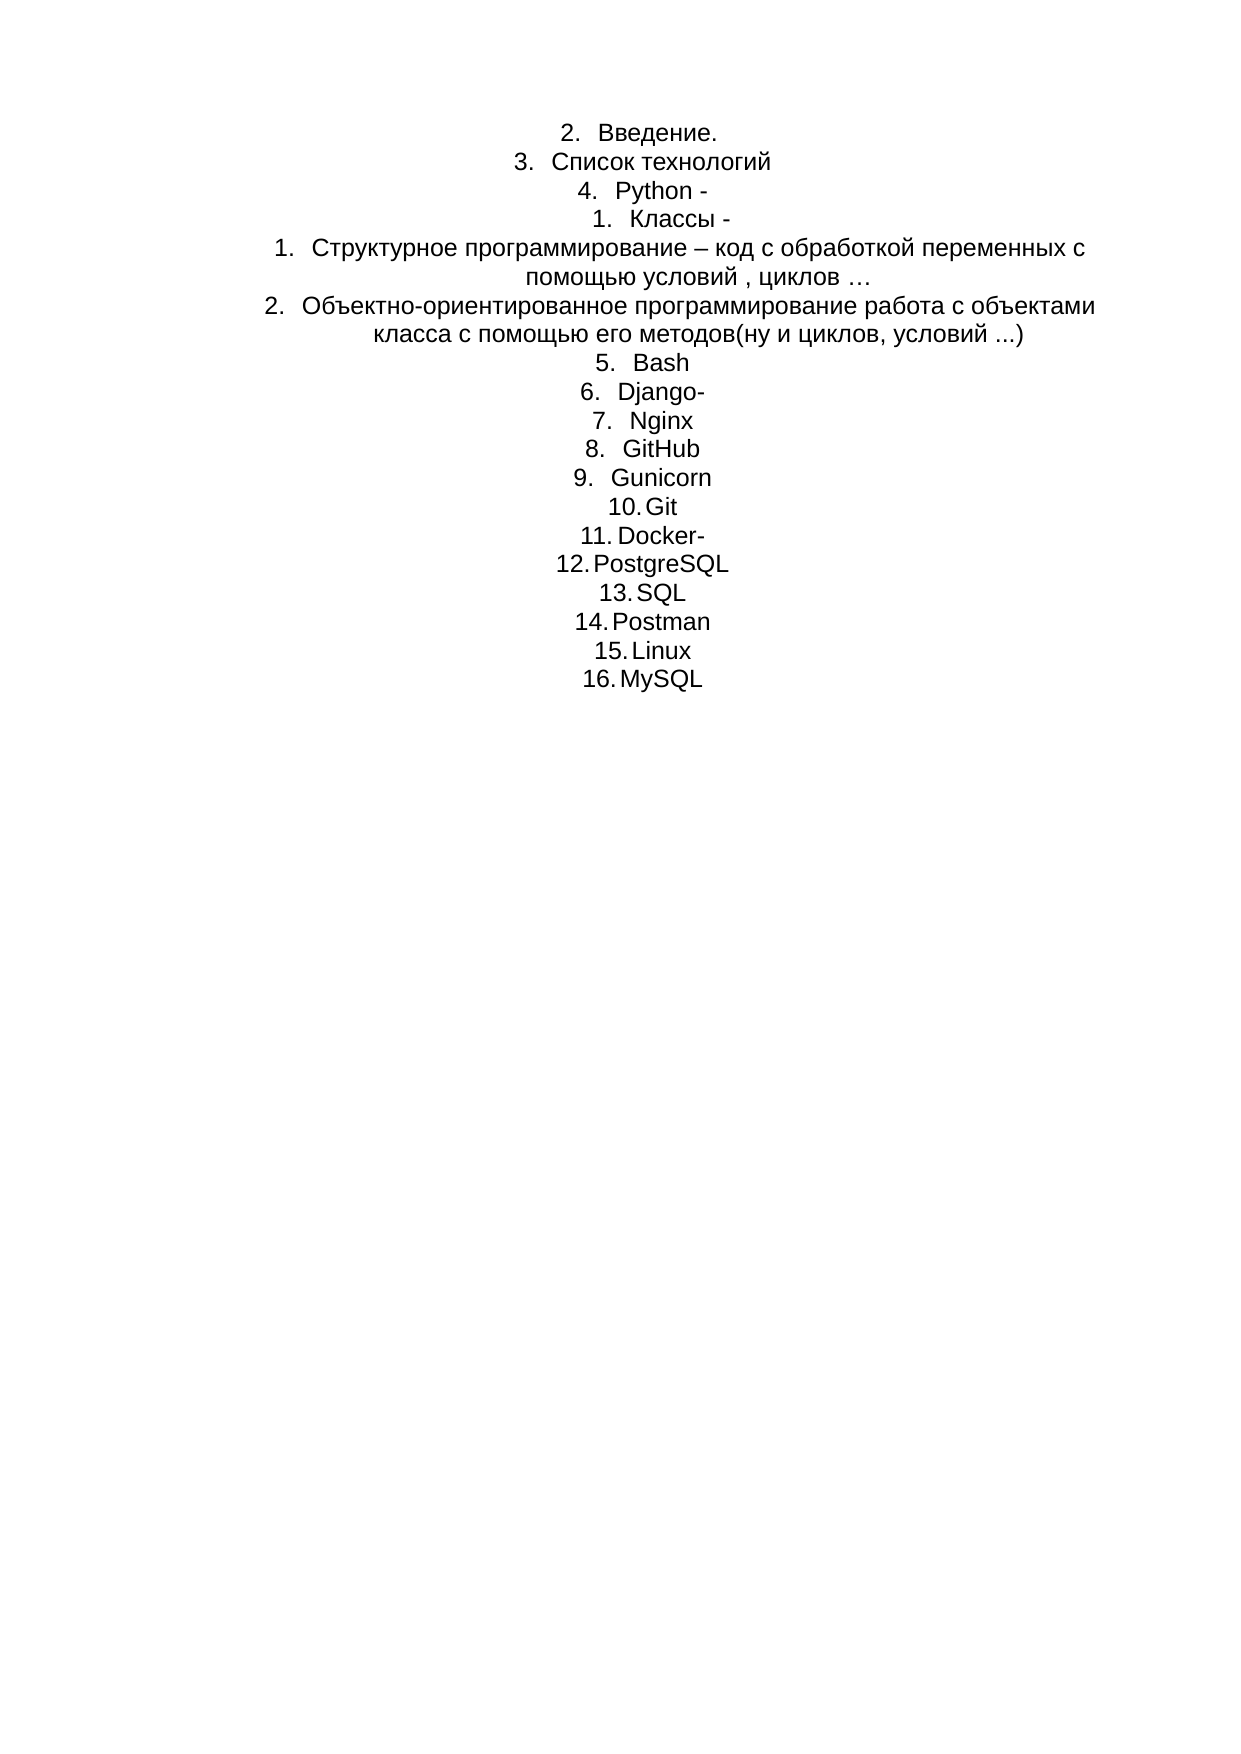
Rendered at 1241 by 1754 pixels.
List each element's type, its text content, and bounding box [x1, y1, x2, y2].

list Docker- [163, 521, 1122, 549]
list Bash [163, 348, 1122, 377]
list Git [163, 492, 1122, 521]
list MySQL [163, 664, 1122, 693]
list Классы - [200, 204, 1122, 233]
list Список технологий [163, 147, 1122, 176]
list Объектно-ориентированное программирование работа с объектами класса с помощью его методов(ну и циклов, условий ...) [238, 291, 1122, 348]
list Django- [163, 377, 1122, 406]
list PostgreSQL [163, 549, 1122, 578]
list Gunicorn [163, 463, 1122, 492]
list Python - [163, 176, 1122, 204]
list Введение. [163, 118, 1122, 147]
list GitHub [163, 434, 1122, 463]
list Nginx [163, 406, 1122, 434]
list Postman [163, 607, 1122, 636]
list SQL [163, 578, 1122, 607]
list Linux [163, 636, 1122, 664]
list Структурное программирование – код с обработкой переменных с помощью условий , циклов … [238, 233, 1122, 291]
